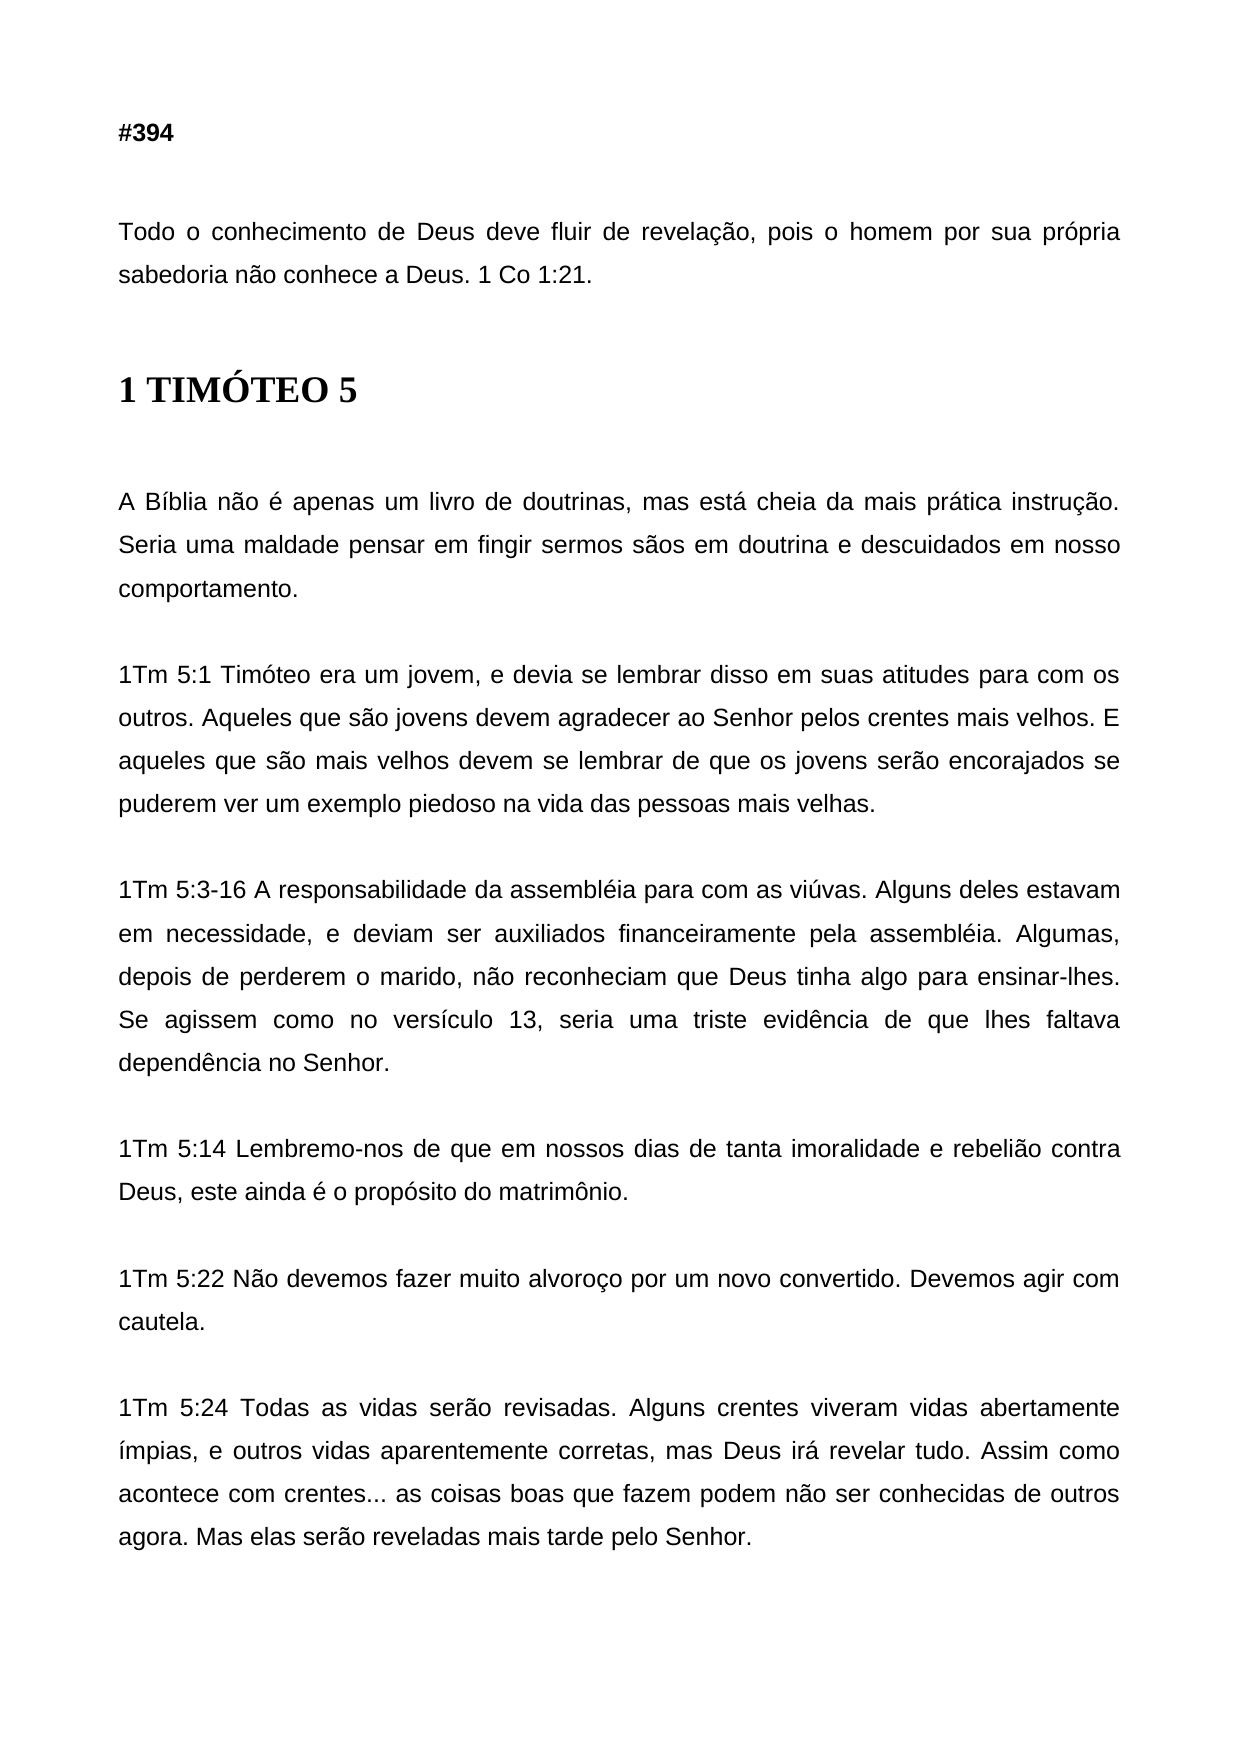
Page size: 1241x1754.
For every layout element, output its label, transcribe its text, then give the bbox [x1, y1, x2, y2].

text 1Tm 5:22 Não devemos fazer muito alvoroço por um novo convertido. Devemos agir com cautela. [118, 1264, 1122, 1336]
text 1Tm 5:3-16 A responsabilidade da assembléia para com as viúvas. Alguns deles estavam em necessidade, e deviam ser auxiliados financeiramente pela assembléia. Algumas, depois de perderem o marido, não reconheciam que Deus tinha algo para ensinar-lhes. Se agissem como no versículo 13, seria uma triste evidência de que lhes faltava dependência no Senhor. [118, 876, 1122, 1077]
text 1Tm 5:24 Todas as vidas serão revisadas. Alguns crentes viveram vidas abertamente ímpias, e outros vidas aparentemente corretas, mas Deus irá revelar tudo. Assim como acontece com crentes... as coisas boas que fazem podem não ser conhecidas de outros agora. Mas elas serão reveladas mais tarde pelo Senhor. [118, 1393, 1122, 1551]
text Todo o conhecimento de Deus deve fluir de revelação, pois o homem por sua própria sabedoria não conhece a Deus. 1 Co 1:21. [118, 217, 1122, 289]
subtitle #394 [118, 118, 1122, 147]
text 1Tm 5:14 Lembremo-nos de que em nossos dias de tanta imoralidade e rebelião contra Deus, este ainda é o propósito do matrimônio. [118, 1134, 1122, 1206]
text A Bíblia não é apenas um livro de doutrinas, mas está cheia da mais prática instrução. Seria uma maldade pensar em fingir sermos sãos em doutrina e descuidados em nosso comportamento. [118, 487, 1122, 602]
text 1Tm 5:1 Timóteo era um jovem, e devia se lembrar disso em suas atitudes para com os outros. Aqueles que são jovens devem agradecer ao Senhor pelos crentes mais velhos. E aqueles que são mais velhos devem se lembrar de que os jovens serão encorajados se puderem ver um exemplo piedoso na vida das pessoas mais velhas. [118, 660, 1122, 818]
subtitle 1 TIMÓTEO 5 [118, 367, 1122, 410]
